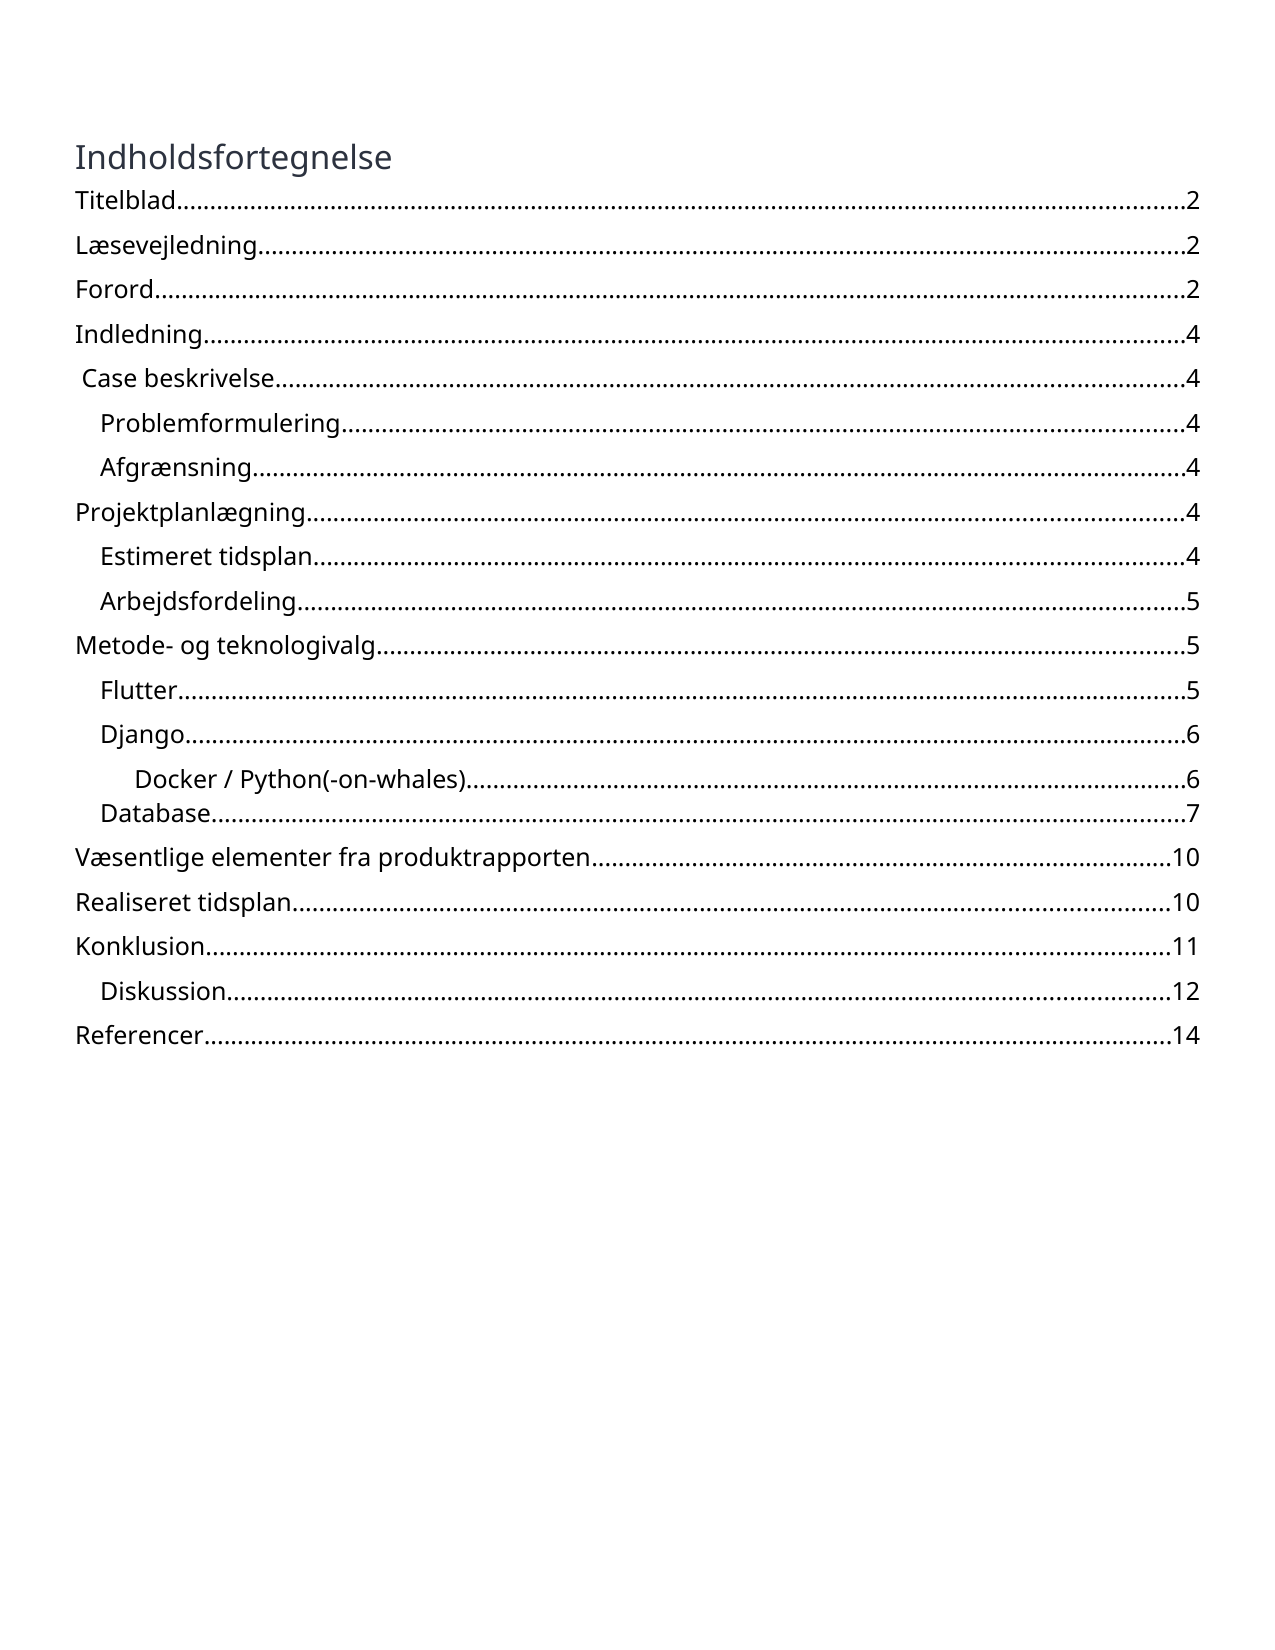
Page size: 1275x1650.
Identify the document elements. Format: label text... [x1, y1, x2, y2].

text Problemformulering 4 [100, 405, 1200, 439]
text Estimeret tidsplan 4 [100, 539, 1200, 573]
text Docker / Python(-on-whales) 6 [134, 761, 1200, 795]
text Referencer 14 [75, 1018, 1200, 1052]
text Forord 2 [75, 272, 1200, 306]
text Væsentlige elementer fra produktrapporten 10 [75, 840, 1200, 874]
text Case beskrivelse 4 [75, 361, 1200, 395]
text Titelblad 2 [75, 183, 1200, 217]
text Database 7 [100, 795, 1200, 829]
text Læsevejledning 2 [75, 227, 1200, 262]
text Arbejdsfordeling 5 [100, 583, 1200, 617]
text Afgrænsning 4 [100, 450, 1200, 484]
text Projektplanlægning 4 [75, 494, 1200, 528]
text Realiseret tidsplan 10 [75, 884, 1200, 918]
text Konklusion 11 [75, 929, 1200, 963]
text Diskussion 12 [100, 973, 1200, 1007]
text Django 6 [100, 717, 1200, 751]
text Metode- og teknologivalg 5 [75, 628, 1200, 662]
subtitle Indholdsfortegnelse [75, 134, 1200, 179]
text Flutter 5 [100, 672, 1200, 706]
text Indledning 4 [75, 316, 1200, 351]
